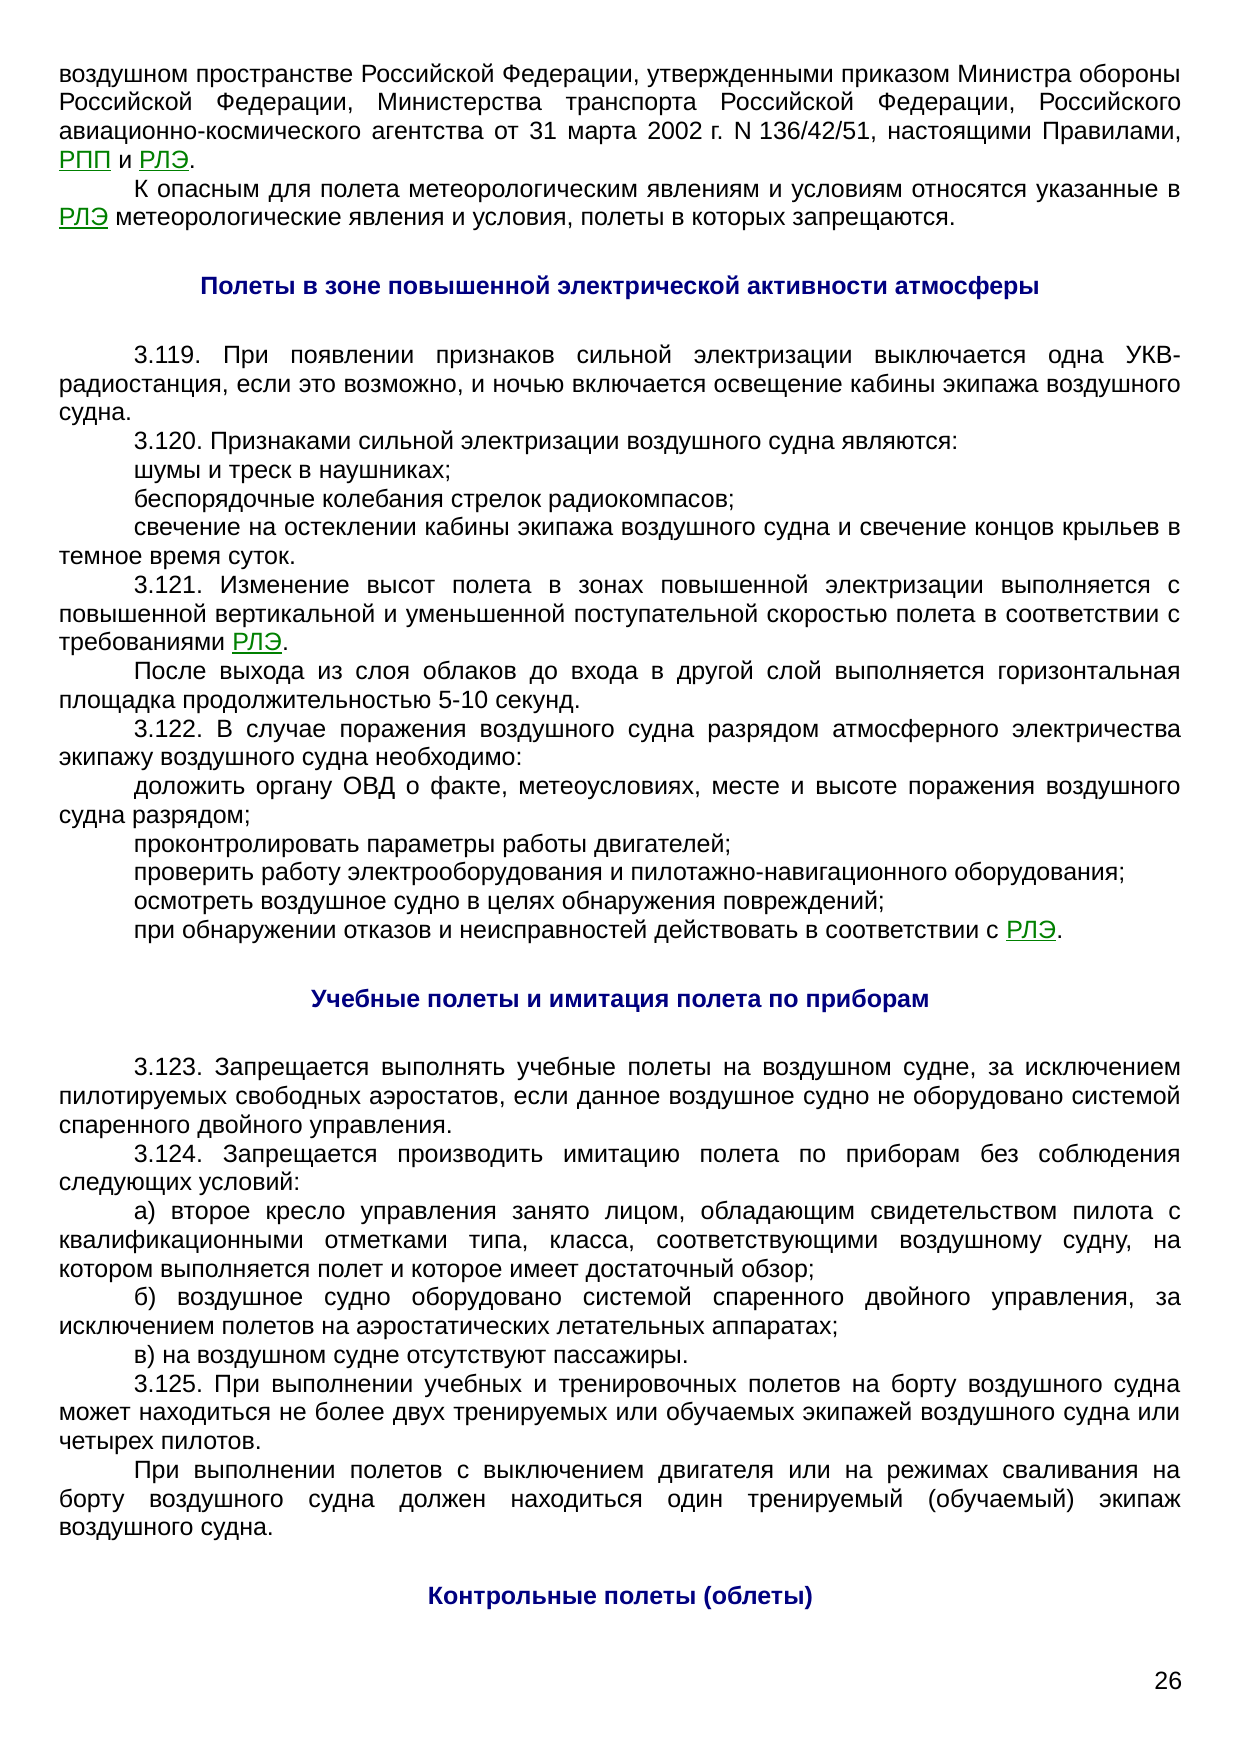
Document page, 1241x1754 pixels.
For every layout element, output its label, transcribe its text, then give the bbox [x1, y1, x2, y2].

text осмотреть воздушное судно в целях обнаружения повреждений; [58, 886, 1182, 915]
text доложить органу ОВД о факте, метеоусловиях, месте и высоте поражения воздушного судна разрядом; [58, 771, 1182, 828]
text 3.121. Изменение высот полета в зонах повышенной электризации выполняется с повышенной вертикальной и уменьшенной поступательной скоростью полета в соответствии с требованиями РЛЭ. [58, 570, 1182, 656]
text 3.125. При выполнении учебных и тренировочных полетов на борту воздушного судна может находиться не более двух тренируемых или обучаемых экипажей воздушного судна или четырех пилотов. [58, 1368, 1182, 1455]
text 3.124. Запрещается производить имитацию полета по приборам без соблюдения следующих условий: [58, 1138, 1182, 1196]
text 3.120. Признаками сильной электризации воздушного судна являются: [58, 426, 1182, 455]
text проконтролировать параметры работы двигателей; [58, 828, 1182, 857]
subtitle Контрольные полеты (облеты) [58, 1581, 1182, 1610]
text а) второе кресло управления занято лицом, обладающим свидетельством пилота с квалификационными отметками типа, класса, соответствующими воздушному судну, на котором выполняется полет и которое имеет достаточный обзор; [58, 1196, 1182, 1282]
text свечение на остеклении кабины экипажа воздушного судна и свечение концов крыльев в темное время суток. [58, 512, 1182, 570]
text при обнаружении отказов и неисправностей действовать в соответствии с РЛЭ. [58, 915, 1182, 943]
text проверить работу электрооборудования и пилотажно-навигационного оборудования; [58, 857, 1182, 886]
text После выхода из слоя облаков до входа в другой слой выполняется горизонтальная площадка продолжительностью 5-10 секунд. [58, 656, 1182, 713]
text шумы и треск в наушниках; [58, 455, 1182, 483]
subtitle Учебные полеты и имитация полета по приборам [58, 983, 1182, 1012]
text беспорядочные колебания стрелок радиокомпасов; [58, 483, 1182, 512]
text в) на воздушном судне отсутствуют пассажиры. [58, 1340, 1182, 1368]
text При выполнении полетов с выключением двигателя или на режимах сваливания на борту воздушного судна должен находиться один тренируемый (обучаемый) экипаж воздушного судна. [58, 1455, 1182, 1541]
text 3.122. В случае поражения воздушного судна разрядом атмосферного электричества экипажу воздушного судна необходимо: [58, 713, 1182, 771]
text воздушном пространстве Российской Федерации, утвержденными приказом Министра обороны Российской Федерации, Министерства транспорта Российской Федерации, Российского авиационно-космического агентства от 31 марта 2002 г. N 136/42/51, настоящими Правилами, РПП и РЛЭ. [58, 58, 1182, 173]
text К опасным для полета метеорологическим явлениям и условиям относятся указанные в РЛЭ метеорологические явления и условия, полеты в которых запрещаются. [58, 173, 1182, 231]
text 3.119. При появлении признаков сильной электризации выключается одна УКВ-радиостанция, если это возможно, и ночью включается освещение кабины экипажа воздушного судна. [58, 340, 1182, 426]
text 3.123. Запрещается выполнять учебные полеты на воздушном судне, за исключением пилотируемых свободных аэростатов, если данное воздушное судно не оборудовано системой спаренного двойного управления. [58, 1052, 1182, 1138]
subtitle Полеты в зоне повышенной электрической активности атмосферы [58, 271, 1182, 300]
text б) воздушное судно оборудовано системой спаренного двойного управления, за исключением полетов на аэростатических летательных аппаратах; [58, 1282, 1182, 1340]
